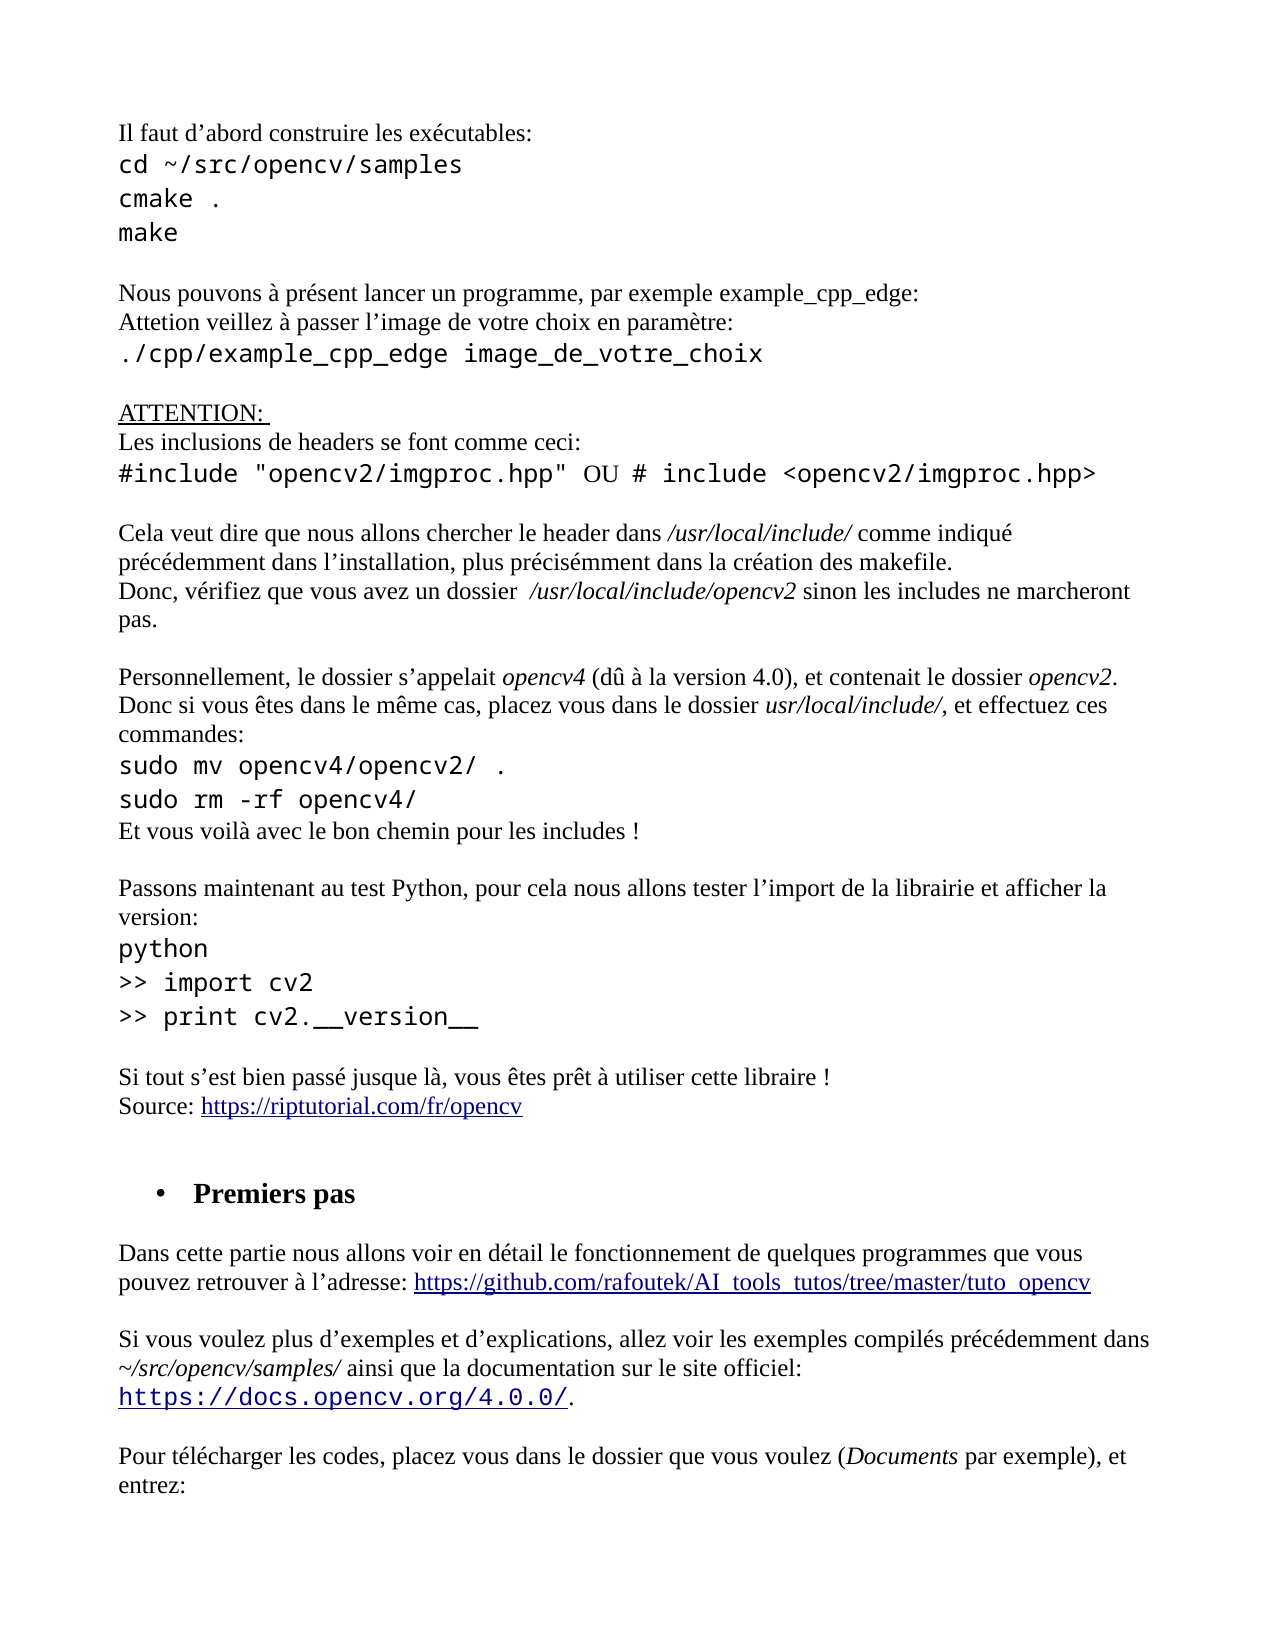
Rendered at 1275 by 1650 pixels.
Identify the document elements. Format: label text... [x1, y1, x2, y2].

text Et vous voilà avec le bon chemin pour les includes ! [118, 816, 1157, 845]
text python [118, 931, 1157, 965]
text Dans cette partie nous allons voir en détail le fonctionnement de quelques programmes que vous pouvez retrouver à l’adresse: https://github.com/rafoutek/AI_tools_tutos/tree/master/tuto_opencv [118, 1238, 1157, 1296]
text cd ~/src/opencv/samples [118, 147, 1157, 181]
text cmake . [118, 181, 1157, 215]
text Donc si vous êtes dans le même cas, placez vous dans le dossier usr/local/include/, et effectuez ces commandes: [118, 690, 1157, 748]
text Pour télécharger les codes, placez vous dans le dossier que vous voulez (Documents par exemple), et entrez: [118, 1441, 1157, 1498]
text Personnellement, le dossier s’appelait opencv4 (dû à la version 4.0), et contenait le dossier opencv2. [118, 662, 1157, 690]
text ATTENTION: [118, 398, 1157, 427]
text Cela veut dire que nous allons chercher le header dans /usr/local/include/ comme indiqué précédemment dans l’installation, plus précisémment dans la création des makefile. [118, 518, 1157, 576]
text Les inclusions de headers se font comme ceci: [118, 427, 1157, 456]
text sudo rm -rf opencv4/ [118, 782, 1157, 816]
text Si tout s’est bien passé jusque là, vous êtes prêt à utiliser cette libraire ! [118, 1062, 1157, 1091]
text Donc, vérifiez que vous avez un dossier /usr/local/include/opencv2 sinon les includes ne marcheront pas. [118, 576, 1157, 633]
text Passons maintenant au test Python, pour cela nous allons tester l’import de la librairie et afficher la version: [118, 873, 1157, 931]
text Source: https://riptutorial.com/fr/opencv [118, 1091, 1157, 1120]
text #include "opencv2/imgproc.hpp" OU # include <opencv2/imgproc.hpp> [118, 456, 1157, 490]
text sudo mv opencv4/opencv2/ . [118, 748, 1157, 782]
text Attetion veillez à passer l’image de votre choix en paramètre: [118, 307, 1157, 336]
text >> import cv2 [118, 965, 1157, 999]
text >> print cv2.__version__ [118, 999, 1157, 1033]
text Il faut d’abord construire les exécutables: [118, 118, 1157, 147]
text ./cpp/example_cpp_edge image_de_votre_choix [118, 336, 1157, 370]
text make [118, 215, 1157, 249]
list Premiers pas [156, 1176, 1157, 1210]
text Nous pouvons à présent lancer un programme, par exemple example_cpp_edge: [118, 278, 1157, 307]
text Si vous voulez plus d’exemples et d’explications, allez voir les exemples compilés précédemment dans ~/src/opencv/samples/ ainsi que la documentation sur le site officiel: https://docs.opencv.org/4.0.0/. [118, 1324, 1157, 1413]
